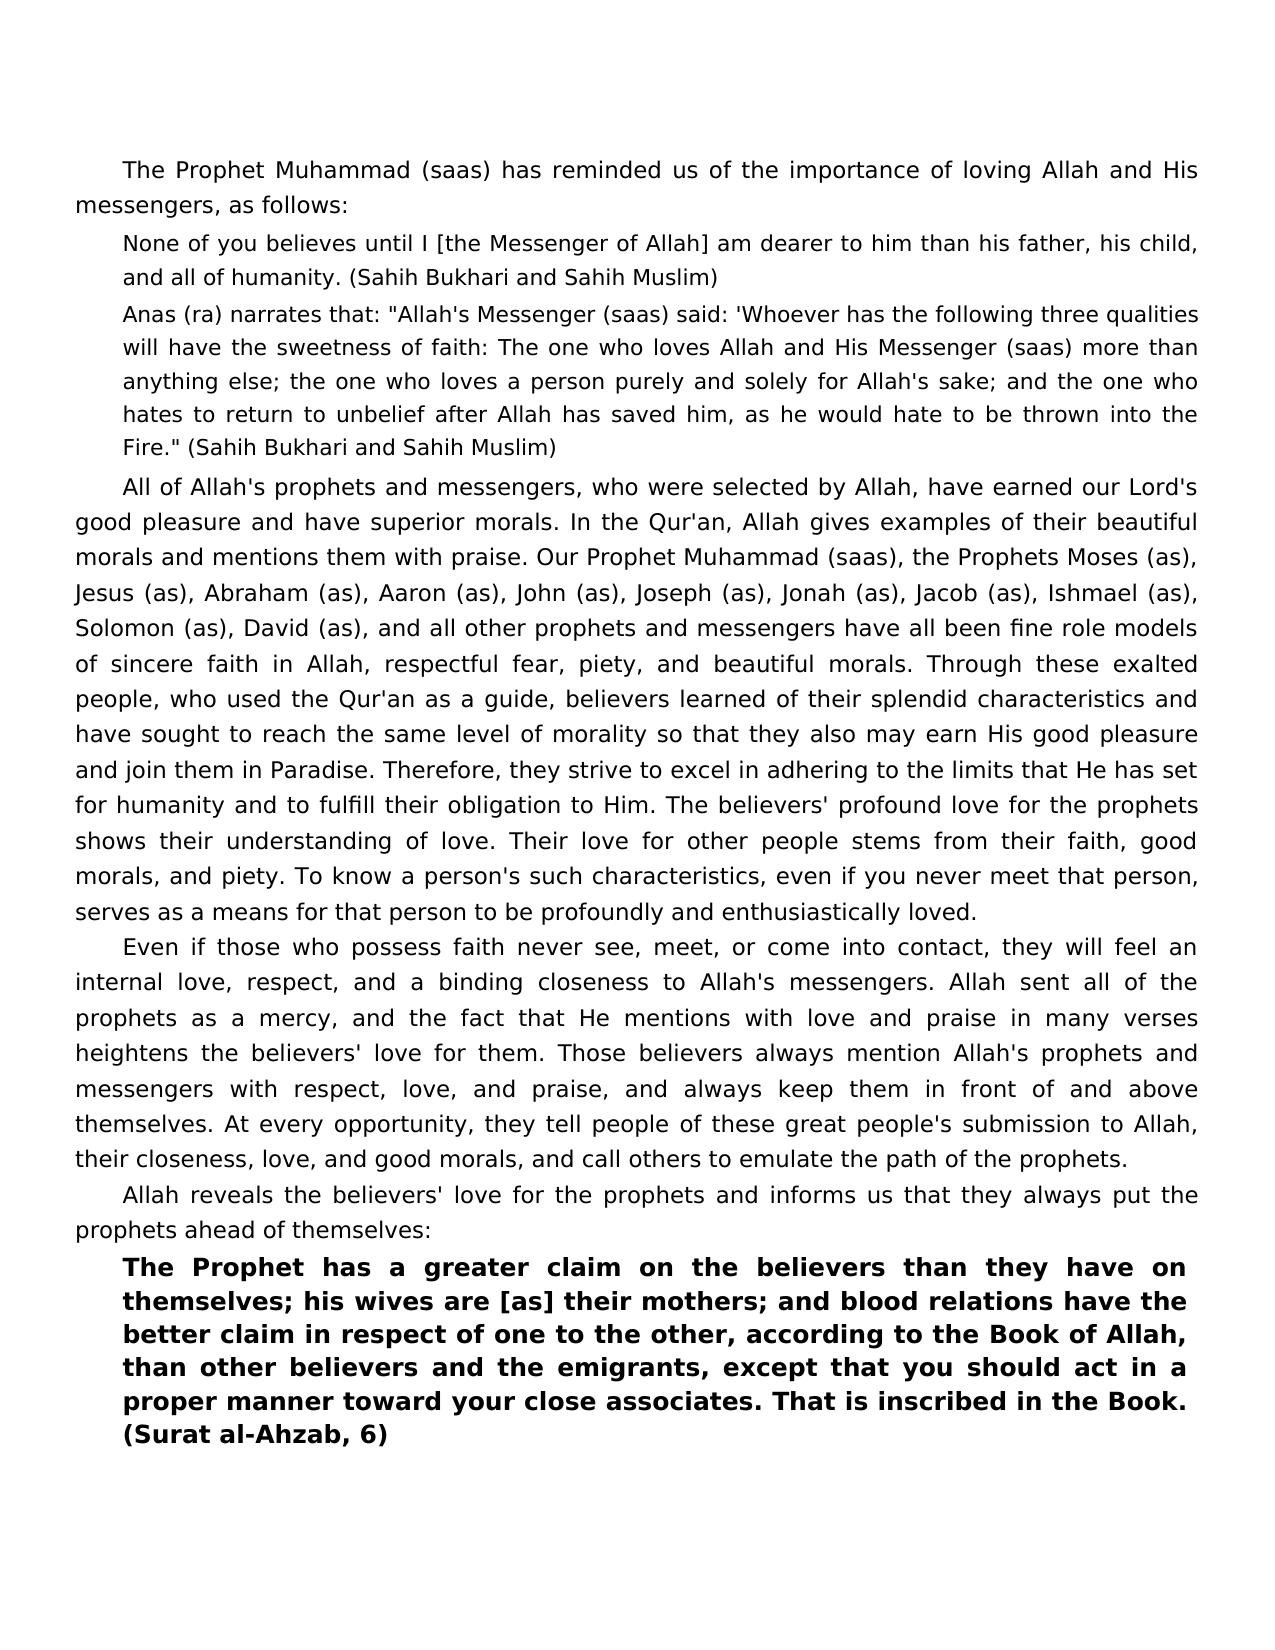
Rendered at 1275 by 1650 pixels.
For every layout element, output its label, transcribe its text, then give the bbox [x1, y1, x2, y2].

text Allah reveals the believers' love for the prophets and informs us that they always put the prophets ahead of themselves: [75, 1175, 1200, 1246]
text None of you believes until I [the Messenger of Allah] am dearer to him than his father, his child, and all of humanity. (Sahih Bukhari and Sahih Muslim) [122, 225, 1200, 292]
text The Prophet has a greater claim on the believers than they have on themselves; his wives are [as] their mothers; and blood relations have the better claim in respect of one to the other, according to the Book of Allah, than other believers and the emigrants, except that you should act in a proper manner toward your close associates. That is inscribed in the Book. (Surat al-Ahzab, 6) [122, 1250, 1188, 1450]
text Anas (ra) narrates that: "Allah's Messenger (saas) said: 'Whoever has the following three qualities will have the sweetness of faith: The one who loves Allah and His Messenger (saas) more than anything else; the one who loves a person purely and solely for Allah's sake; and the one who hates to return to unbelief after Allah has saved him, as he would hate to be thrown into the Fire." (Sahih Bukhari and Sahih Muslim) [122, 296, 1200, 462]
text Even if those who possess faith never see, meet, or come into contact, they will feel an internal love, respect, and a binding closeness to Allah's messengers. Allah sent all of the prophets as a mercy, and the fact that He mentions with love and praise in many verses heightens the believers' love for them. Those believers always mention Allah's prophets and messengers with respect, love, and praise, and always keep them in front of and above themselves. At every opportunity, they tell people of these great people's submission to Allah, their closeness, love, and good morals, and call others to emulate the path of the prophets. [75, 927, 1200, 1175]
text The Prophet Muhammad (saas) has reminded us of the importance of loving Allah and His messengers, as follows: [75, 150, 1200, 221]
text All of Allah's prophets and messengers, who were selected by Allah, have earned our Lord's good pleasure and have superior morals. In the Qur'an, Allah gives examples of their beautiful morals and mentions them with praise. Our Prophet Muhammad (saas), the Prophets Moses (as), Jesus (as), Abraham (as), Aaron (as), John (as), Joseph (as), Jonah (as), Jacob (as), Ishmael (as), Solomon (as), David (as), and all other prophets and messengers have all been fine role models of sincere faith in Allah, respectful fear, piety, and beautiful morals. Through these exalted people, who used the Qur'an as a guide, believers learned of their splendid characteristics and have sought to reach the same level of morality so that they also may earn His good pleasure and join them in Paradise. Therefore, they strive to excel in adhering to the limits that He has set for humanity and to fulfill their obligation to Him. The believers' profound love for the prophets shows their understanding of love. Their love for other people stems from their faith, good morals, and piety. To know a person's such characteristics, even if you never meet that person, serves as a means for that person to be profoundly and enthusiastically loved. [75, 467, 1200, 927]
